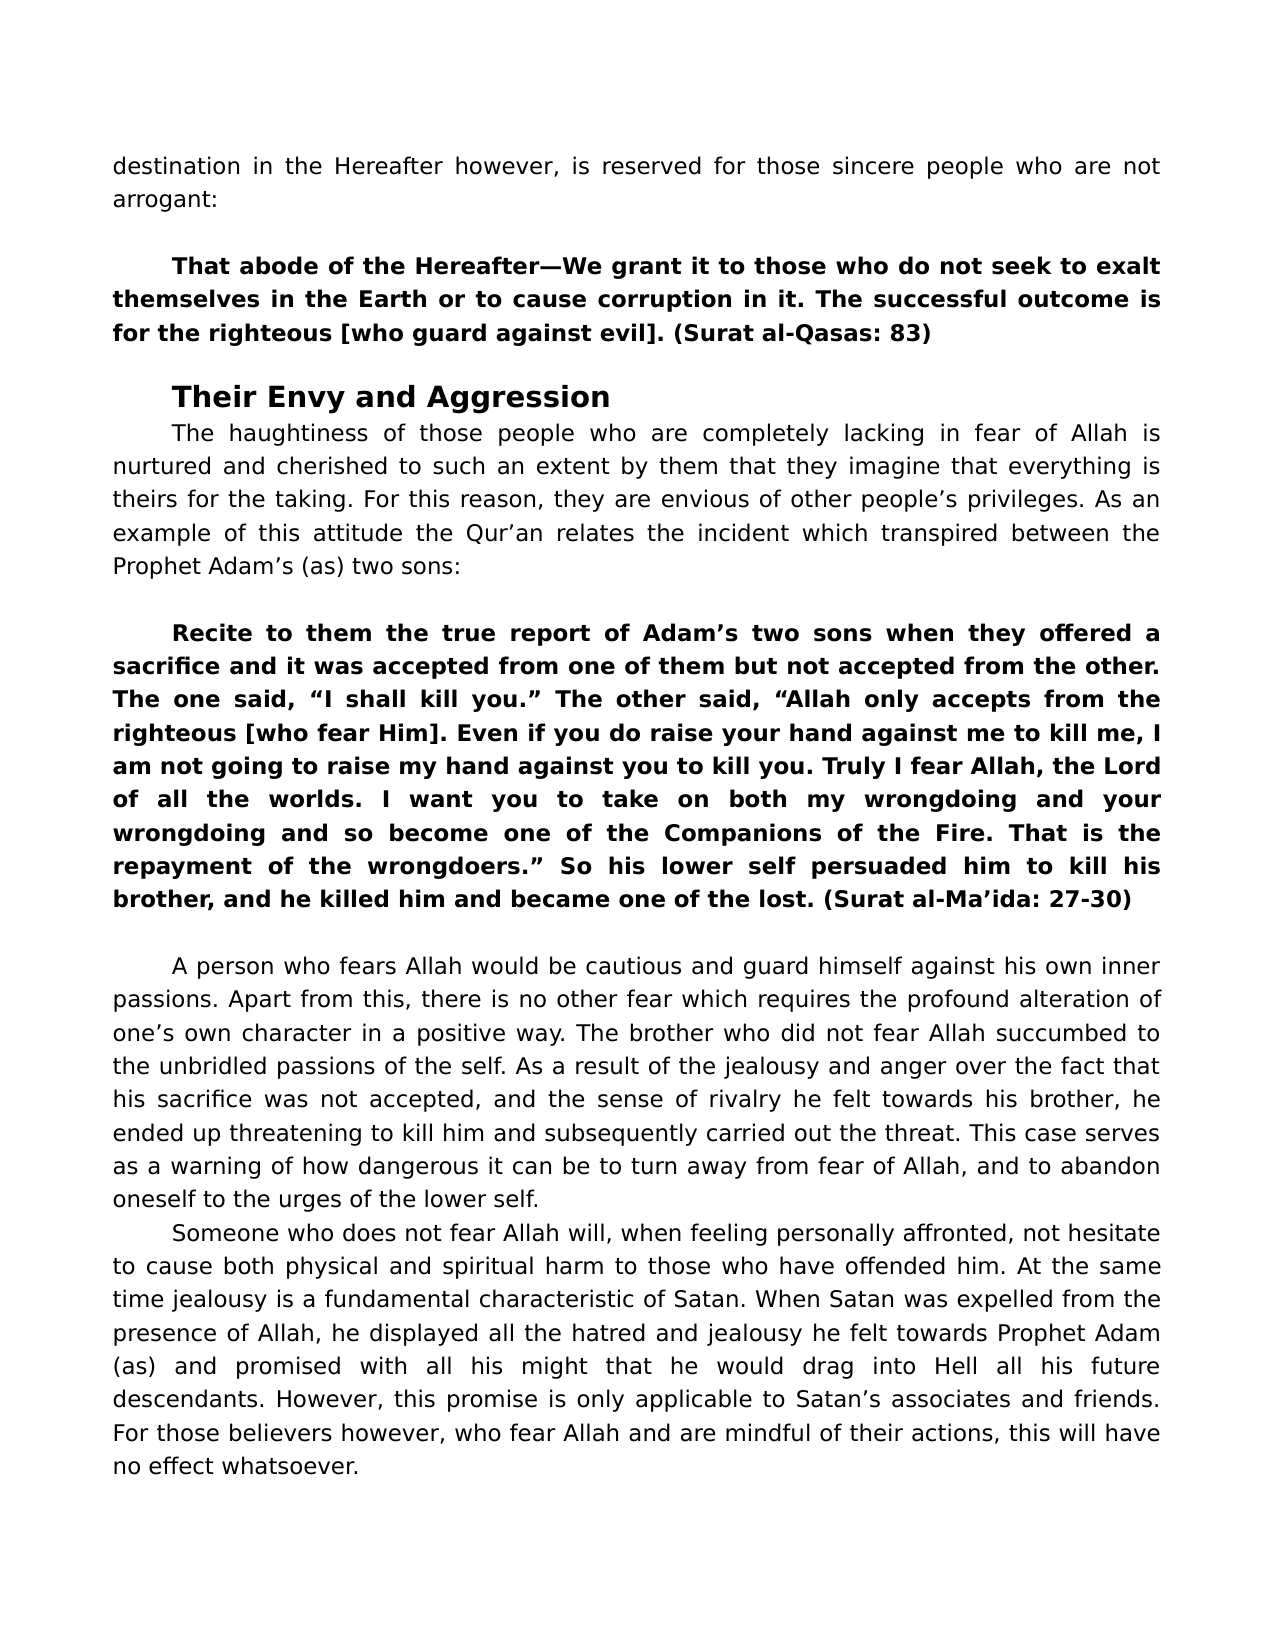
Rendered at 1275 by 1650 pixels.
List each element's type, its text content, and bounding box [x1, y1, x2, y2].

text The haughtiness of those people who are completely lacking in fear of Allah is nurtured and cherished to such an extent by them that they imagine that everything is theirs for the taking. For this reason, they are envious of other people’s privileges. As an example of this attitude the Qur’an relates the incident which transpired between the Prophet Adam’s (as) two sons: [112, 414, 1162, 581]
text Recite to them the true report of Adam’s two sons when they offered a sacrifice and it was accepted from one of them but not accepted from the other. The one said, “I shall kill you.” The other said, “Allah only accepts from the righteous [who fear Him]. Even if you do raise your hand against me to kill me, I am not going to raise my hand against you to kill you. Truly I fear Allah, the Lord of all the worlds. I want you to take on both my wrongdoing and your wrongdoing and so become one of the Companions of the Fire. That is the repayment of the wrongdoers.” So his lower self persuaded him to kill his brother, and he killed him and became one of the lost. (Surat al-Ma’ida: 27-30) [112, 614, 1162, 914]
text A person who fears Allah would be cautious and guard himself against his own inner passions. Apart from this, there is no other fear which requires the profound alteration of one’s own character in a positive way. The brother who did not fear Allah succumbed to the unbridled passions of the self. As a result of the jealousy and anger over the fact that his sacrifice was not accepted, and the sense of rivalry he felt towards his brother, he ended up threatening to kill him and subsequently carried out the threat. This case serves as a warning of how dangerous it can be to turn away from fear of Allah, and to abandon oneself to the urges of the lower self. [112, 948, 1162, 1214]
text That abode of the Hereafter—We grant it to those who do not seek to exalt themselves in the Earth or to cause corruption in it. The successful outcome is for the righteous [who guard against evil]. (Surat al-Qasas: 83) [112, 248, 1162, 348]
text Someone who does not fear Allah will, when feeling personally affronted, not hesitate to cause both physical and spiritual harm to those who have offended him. At the same time jealousy is a fundamental characteristic of Satan. When Satan was expelled from the presence of Allah, he displayed all the hatred and jealousy he felt towards Prophet Adam (as) and promised with all his might that he would drag into Hell all his future descendants. However, this promise is only applicable to Satan’s associates and friends. For those believers however, who fear Allah and are mindful of their actions, this will have no effect whatsoever. [112, 1214, 1162, 1481]
text Their Envy and Aggression [112, 381, 1162, 414]
text destination in the Hereafter however, is reserved for those sincere people who are not arrogant: [112, 148, 1162, 214]
